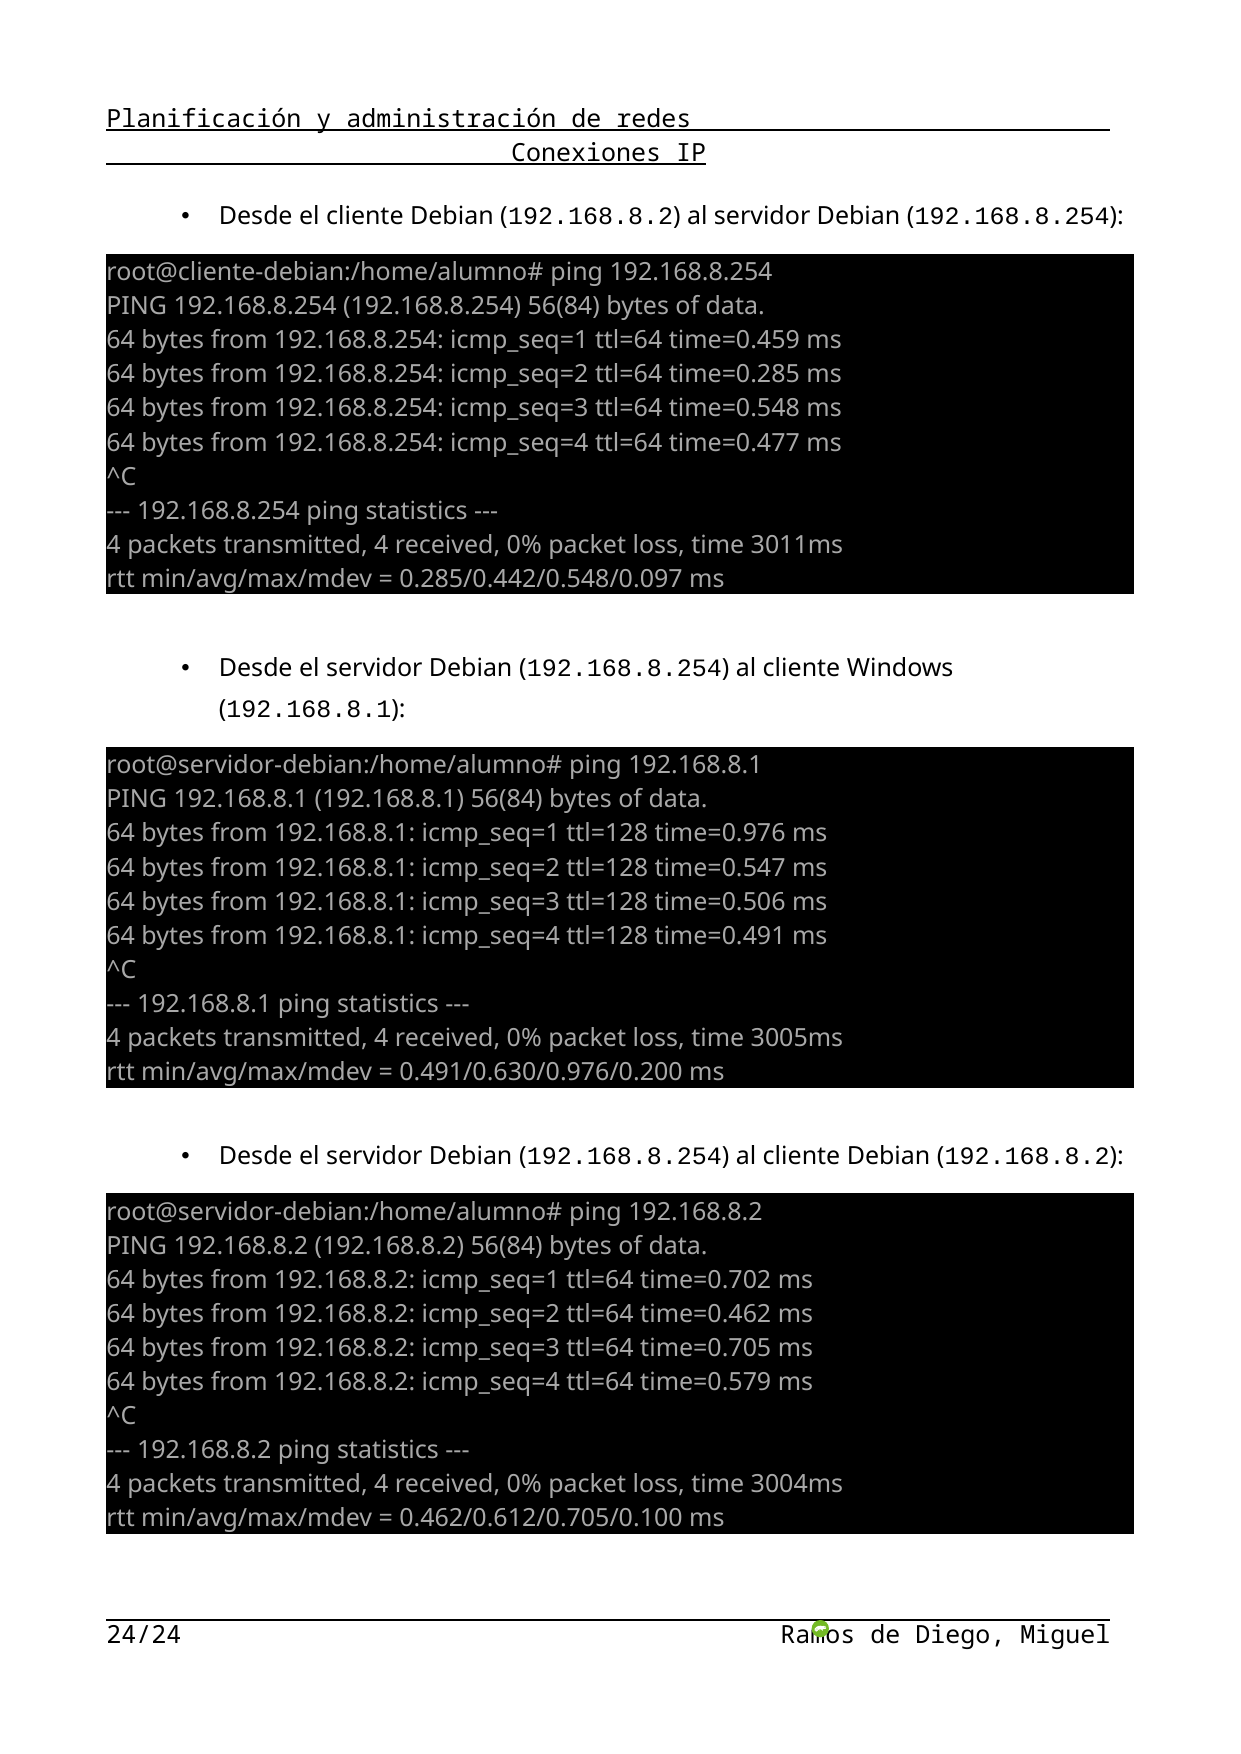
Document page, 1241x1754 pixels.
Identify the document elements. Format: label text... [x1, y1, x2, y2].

text ^C [106, 1398, 1134, 1432]
text root@cliente-debian:/home/alumno# ping 192.168.8.254 [106, 254, 1134, 288]
text --- 192.168.8.2 ping statistics --- [106, 1432, 1134, 1466]
text PING 192.168.8.2 (192.168.8.2) 56(84) bytes of data. [106, 1227, 1134, 1261]
text PING 192.168.8.254 (192.168.8.254) 56(84) bytes of data. [106, 288, 1134, 322]
text 64 bytes from 192.168.8.254: icmp_seq=2 ttl=64 time=0.285 ms [106, 356, 1134, 390]
text PING 192.168.8.1 (192.168.8.1) 56(84) bytes of data. [106, 781, 1134, 815]
text 4 packets transmitted, 4 received, 0% packet loss, time 3004ms [106, 1466, 1134, 1500]
text ^C [106, 458, 1134, 492]
list Desde el servidor Debian (192.168.8.254) al cliente Debian (192.168.8.2): [181, 1137, 1134, 1172]
text root@servidor-debian:/home/alumno# ping 192.168.8.1 [106, 747, 1134, 781]
text root@servidor-debian:/home/alumno# ping 192.168.8.2 [106, 1193, 1134, 1227]
text 4 packets transmitted, 4 received, 0% packet loss, time 3005ms [106, 1019, 1134, 1053]
text rtt min/avg/max/mdev = 0.462/0.612/0.705/0.100 ms [106, 1500, 1134, 1534]
text 64 bytes from 192.168.8.2: icmp_seq=3 ttl=64 time=0.705 ms [106, 1329, 1134, 1364]
text 64 bytes from 192.168.8.1: icmp_seq=3 ttl=128 time=0.506 ms [106, 883, 1134, 917]
text 64 bytes from 192.168.8.1: icmp_seq=1 ttl=128 time=0.976 ms [106, 815, 1134, 849]
text --- 192.168.8.254 ping statistics --- [106, 492, 1134, 526]
text 64 bytes from 192.168.8.2: icmp_seq=2 ttl=64 time=0.462 ms [106, 1296, 1134, 1329]
text 64 bytes from 192.168.8.254: icmp_seq=3 ttl=64 time=0.548 ms [106, 390, 1134, 424]
text rtt min/avg/max/mdev = 0.491/0.630/0.976/0.200 ms [106, 1053, 1134, 1088]
text 64 bytes from 192.168.8.254: icmp_seq=4 ttl=64 time=0.477 ms [106, 424, 1134, 458]
list Desde el cliente Debian (192.168.8.2) al servidor Debian (192.168.8.254): [181, 198, 1134, 232]
text rtt min/avg/max/mdev = 0.285/0.442/0.548/0.097 ms [106, 560, 1134, 594]
text 64 bytes from 192.168.8.1: icmp_seq=2 ttl=128 time=0.547 ms [106, 849, 1134, 883]
text 4 packets transmitted, 4 received, 0% packet loss, time 3011ms [106, 526, 1134, 560]
text 64 bytes from 192.168.8.2: icmp_seq=1 ttl=64 time=0.702 ms [106, 1261, 1134, 1296]
text --- 192.168.8.1 ping statistics --- [106, 985, 1134, 1019]
text 64 bytes from 192.168.8.1: icmp_seq=4 ttl=128 time=0.491 ms [106, 917, 1134, 951]
text ^C [106, 951, 1134, 985]
list Desde el servidor Debian (192.168.8.254) al cliente Windows (192.168.8.1): [181, 650, 1134, 725]
text 64 bytes from 192.168.8.2: icmp_seq=4 ttl=64 time=0.579 ms [106, 1364, 1134, 1398]
text 64 bytes from 192.168.8.254: icmp_seq=1 ttl=64 time=0.459 ms [106, 322, 1134, 356]
